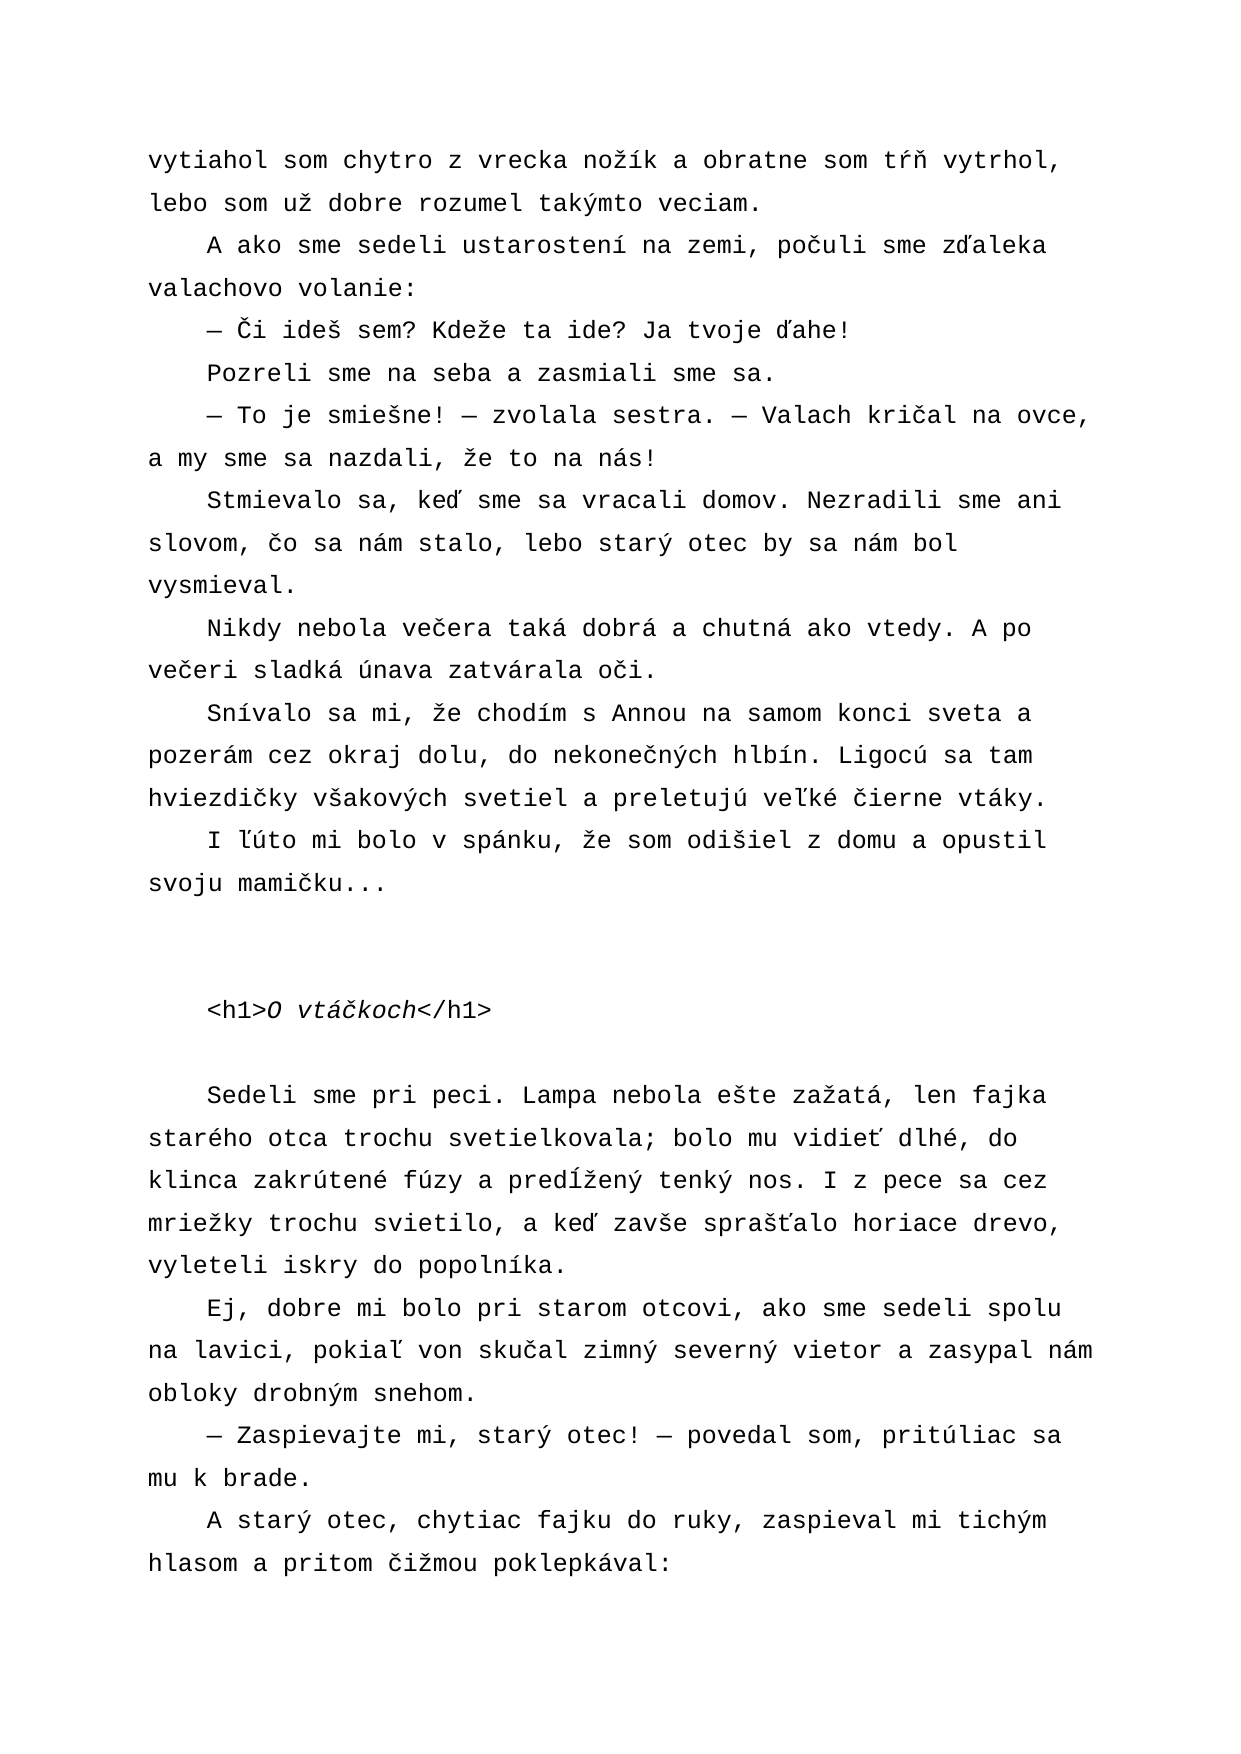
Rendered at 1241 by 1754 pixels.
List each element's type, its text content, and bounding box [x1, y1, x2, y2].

text Stmievalo sa, keď sme sa vracali domov. Nezradili sme ani slovom, čo sa nám stalo, lebo starý otec by sa nám bol vysmieval. [148, 488, 1093, 601]
text A ako sme sedeli ustarostení na zemi, počuli sme zďaleka valachovo volanie: [148, 233, 1093, 303]
text Pozreli sme na seba a zasmiali sme sa. [148, 360, 1093, 388]
text Nikdy nebola večera taká dobrá a chutná ako vtedy. A po večeri sladká únava zatvárala oči. [148, 615, 1093, 686]
text — To je smiešne! — zvolala sestra. — Valach kričal na ovce, a my sme sa nazdali, že to na nás! [148, 403, 1093, 473]
text A starý otec, chytiac fajku do ruky, zaspieval mi tichým hlasom a pritom čižmou poklepkával: [148, 1508, 1093, 1578]
text — Zaspievajte mi, starý otec! — povedal som, pritúliac sa mu k brade. [148, 1423, 1093, 1493]
text I ľúto mi bolo v spánku, že som odišiel z domu a opustil svoju mamičku... [148, 828, 1093, 898]
text <h1>O vtáčkoch</h1> [148, 998, 1093, 1026]
text Sedeli sme pri peci. Lampa nebola ešte zažatá, len fajka starého otca trochu svetielkovala; bolo mu vidieť dlhé, do klinca zakrútené fúzy a predĺžený tenký nos. I z pece sa cez mriežky trochu svietilo, a keď zavše sprašťalo horiace drevo, vyleteli iskry do popolníka. [148, 1083, 1093, 1281]
text Snívalo sa mi, že chodím s Annou na samom konci sveta a pozerám cez okraj dolu, do nekonečných hlbín. Ligocú sa tam hviezdičky všakových svetiel a preletujú veľké čierne vtáky. [148, 700, 1093, 813]
text — Či ideš sem? Kdeže ta ide? Ja tvoje ďahe! [148, 318, 1093, 346]
text Ej, dobre mi bolo pri starom otcovi, ako sme sedeli spolu na lavici, pokiaľ von skučal zimný severný vietor a zasypal nám obloky drobným snehom. [148, 1295, 1093, 1408]
text vytiahol som chytro z vrecka nožík a obratne som tŕň vytrhol, lebo som už dobre rozumel takýmto veciam. [148, 148, 1093, 218]
